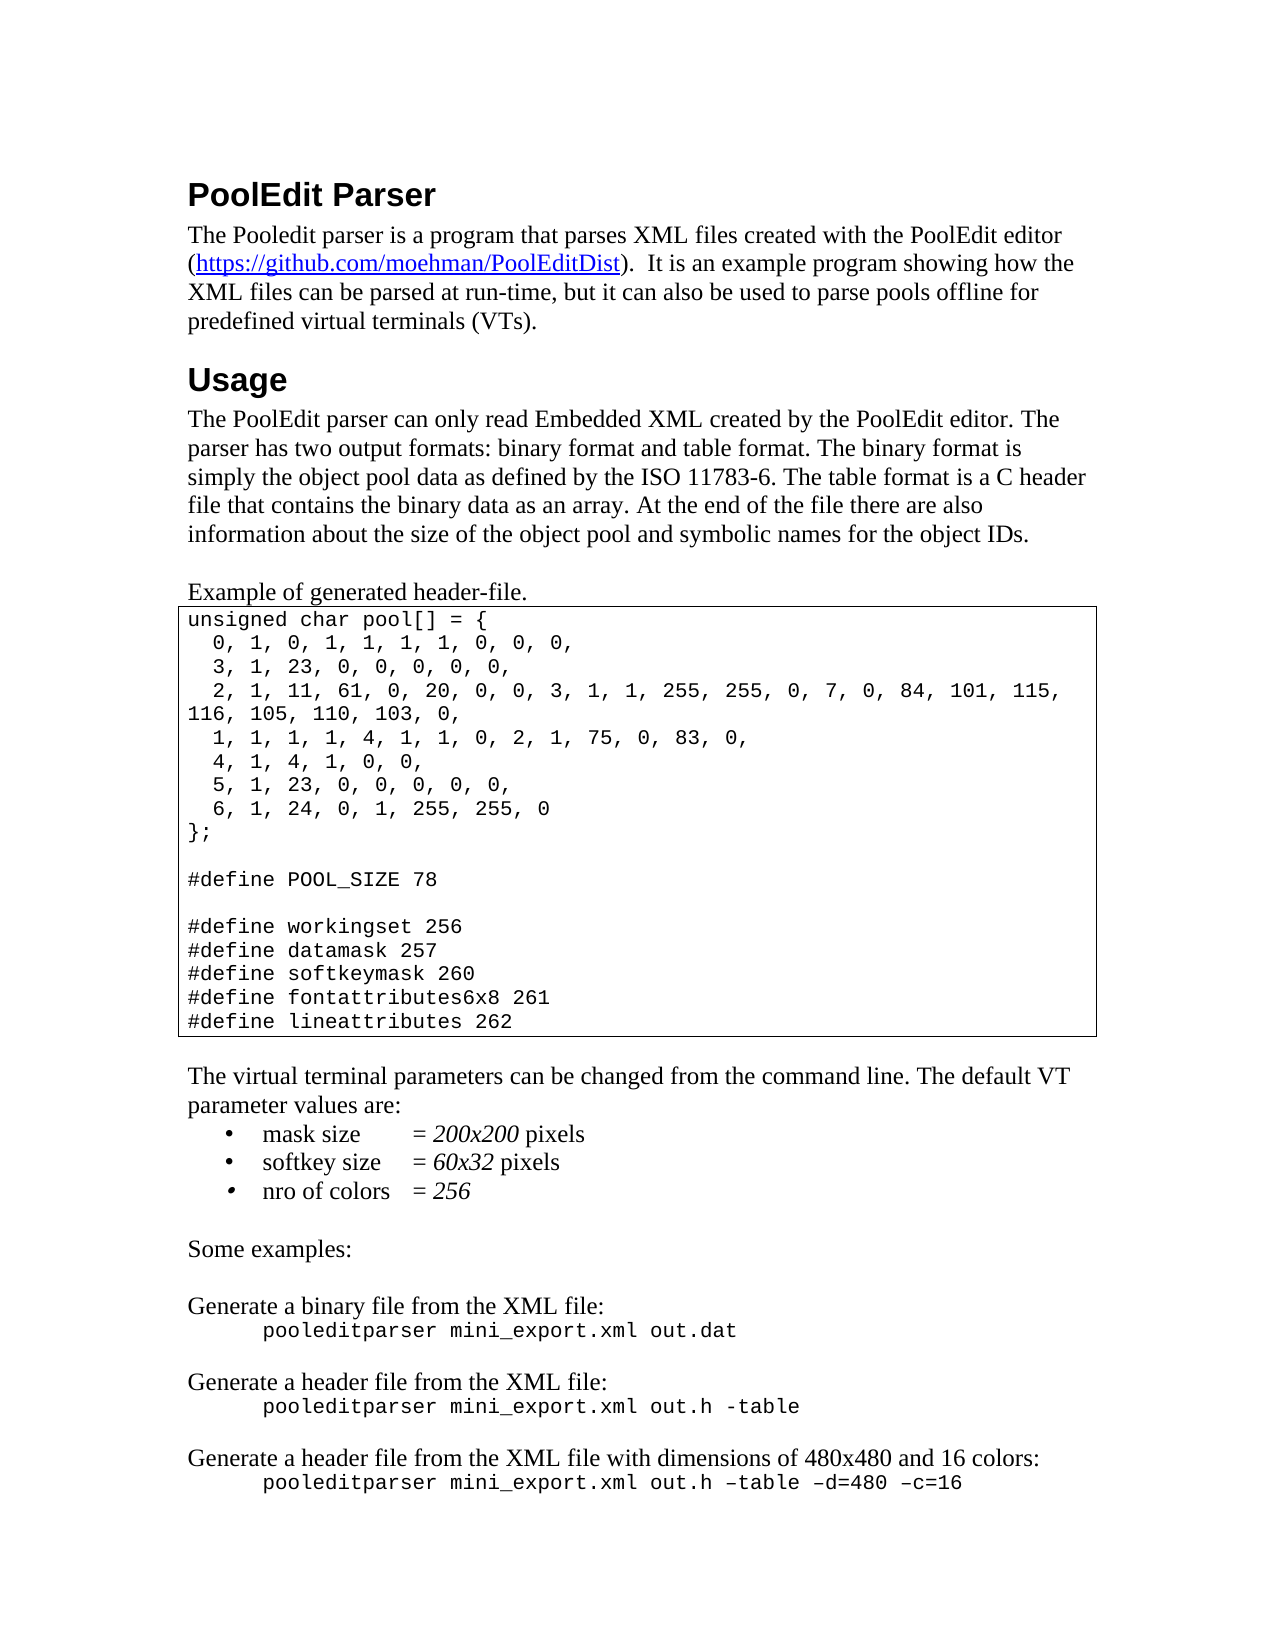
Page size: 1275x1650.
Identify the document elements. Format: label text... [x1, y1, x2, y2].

text Generate a header file from the XML file with dimensions of 480x480 and 16 colors: [187, 1443, 1087, 1472]
text #define softkeymask 260 [187, 963, 1087, 987]
text }; [187, 822, 1087, 845]
text Generate a header file from the XML file: [187, 1367, 1087, 1396]
text pooleditparser mini_export.xml out.h -table [187, 1396, 1087, 1419]
text The Pooledit parser is a program that parses XML files created with the PoolEdit editor (https://github.com/moehman/PoolEditDist). It is an example program showing how the XML files can be parsed at run-time, but it can also be used to parse pools offline for predefined virtual terminals (VTs). [187, 220, 1087, 335]
text Generate a binary file from the XML file: [187, 1291, 1087, 1320]
text The virtual terminal parameters can be changed from the command line. The default VT parameter values are: [187, 1061, 1087, 1119]
text 3, 1, 23, 0, 0, 0, 0, 0, [187, 656, 1087, 680]
text 5, 1, 23, 0, 0, 0, 0, 0, [187, 774, 1087, 798]
subtitle Usage [187, 360, 1087, 398]
list softkey size = 60x32 pixels [225, 1147, 1087, 1176]
list nro of colors = 256 [225, 1176, 1087, 1205]
text #define POOL_SIZE 78 [187, 869, 1087, 892]
text #define lineattributes 262 [179, 1008, 1096, 1036]
text #define workingset 256 [187, 916, 1087, 940]
text pooleditparser mini_export.xml out.dat [187, 1320, 1087, 1343]
text 4, 1, 4, 1, 0, 0, [187, 751, 1087, 774]
text #define fontattributes6x8 261 [187, 987, 1087, 1008]
text The PoolEdit parser can only read Embedded XML created by the PoolEdit editor. The parser has two output formats: binary format and table format. The binary format is simply the object pool data as defined by the ISO 11783-6. The table format is a C header file that contains the binary data as an array. At the end of the file there are also information about the size of the object pool and symbolic names for the object IDs. [187, 404, 1087, 548]
text #define datamask 257 [187, 940, 1087, 963]
text 0, 1, 0, 1, 1, 1, 1, 0, 0, 0, [187, 632, 1087, 656]
text Some examples: [187, 1234, 1087, 1262]
text 1, 1, 1, 1, 4, 1, 1, 0, 2, 1, 75, 0, 83, 0, [187, 727, 1087, 751]
text unsigned char pool[] = { [179, 607, 1096, 632]
subtitle PoolEdit Parser [187, 175, 1087, 213]
list mask size = 200x200 pixels [225, 1119, 1087, 1147]
text Example of generated header-file. [187, 577, 1087, 606]
text 2, 1, 11, 61, 0, 20, 0, 0, 3, 1, 1, 255, 255, 0, 7, 0, 84, 101, 115, 116, 105, 110, 103, 0, [187, 680, 1087, 727]
text pooleditparser mini_export.xml out.h –table –d=480 –c=16 [187, 1472, 1087, 1496]
text 6, 1, 24, 0, 1, 255, 255, 0 [187, 798, 1087, 822]
